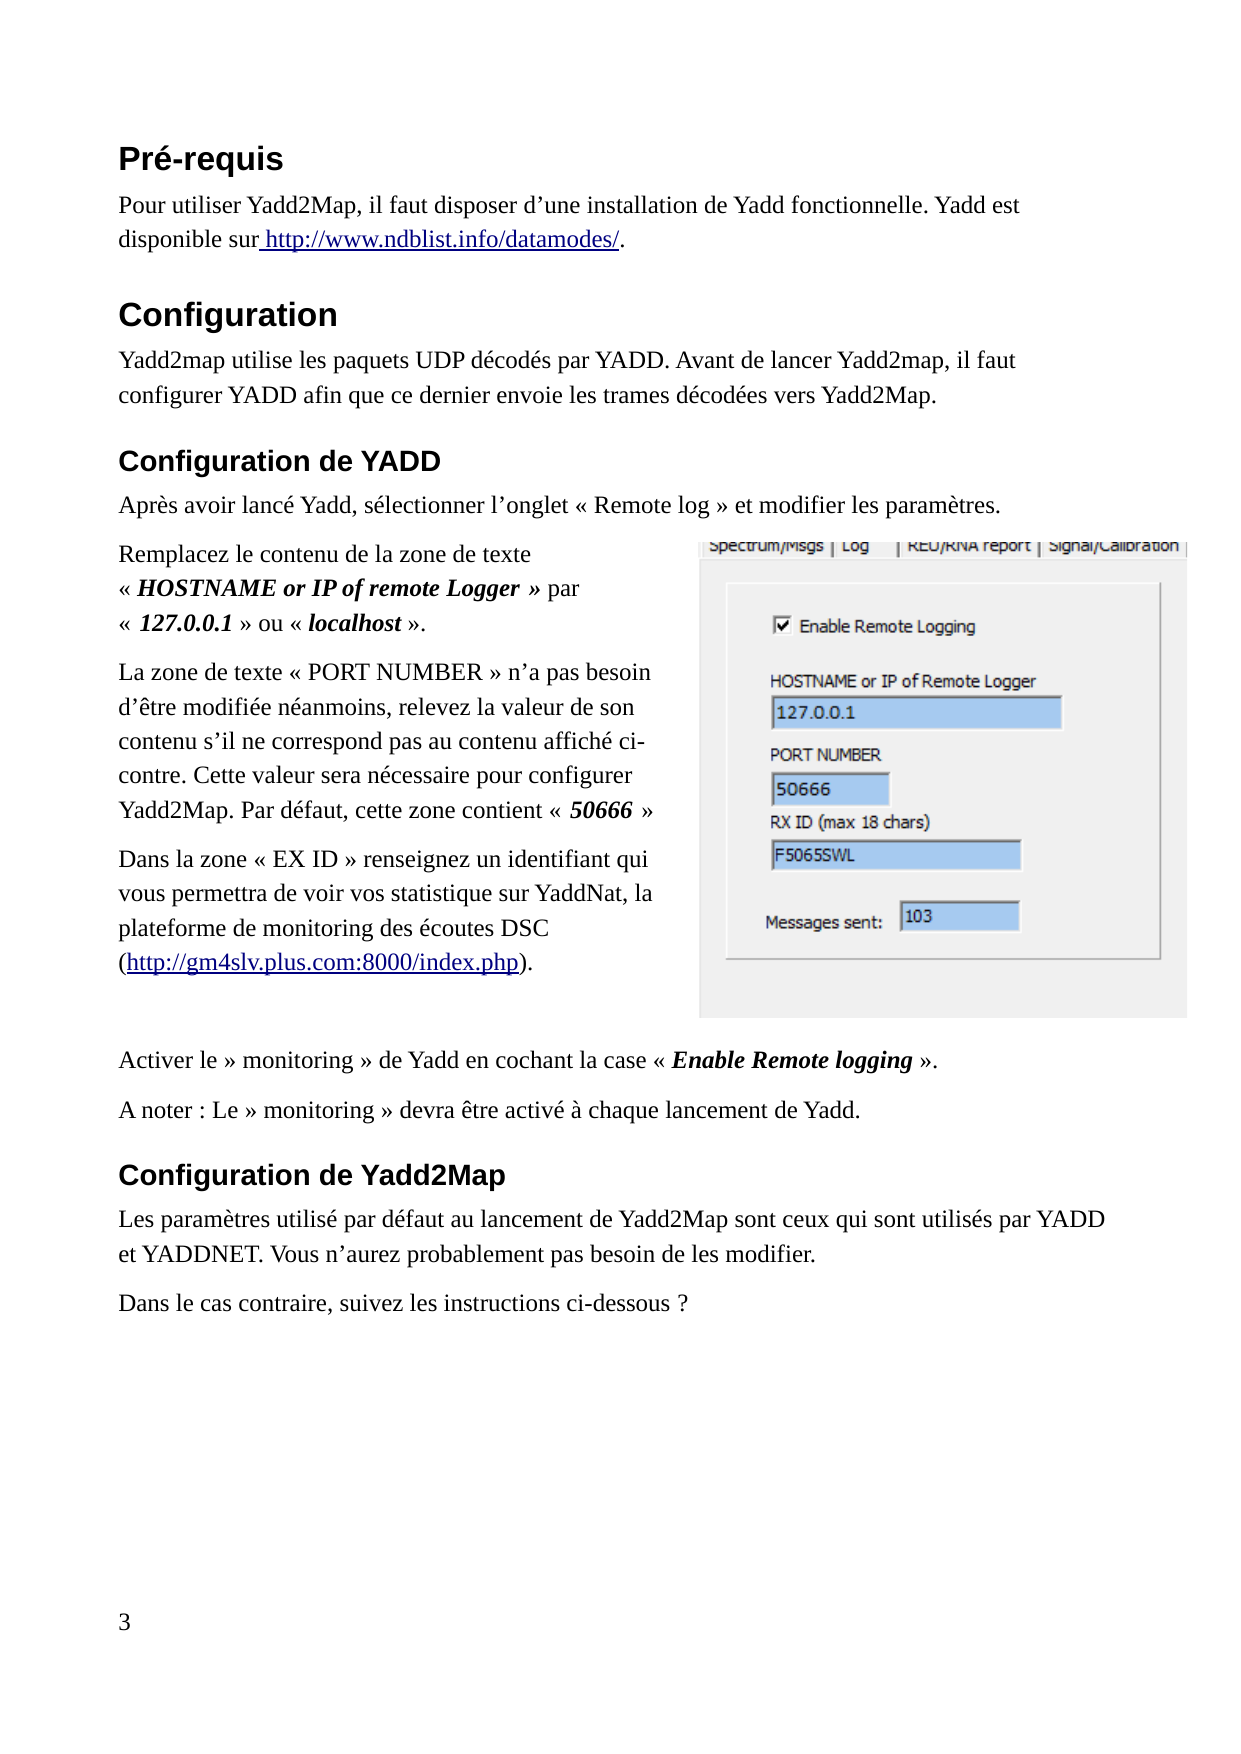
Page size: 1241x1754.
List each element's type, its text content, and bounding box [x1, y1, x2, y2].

text Activer le » monitoring » de Yadd en cochant la case « Enable Remote logging ». [118, 1046, 1122, 1074]
text Pour utiliser Yadd2Map, il faut disposer d’une installation de Yadd fonctionnelle. Yadd est disponible sur http://www.ndblist.info/datamodes/. [118, 190, 1122, 253]
text Dans la zone « EX ID » renseignez un identifiant qui vous permettra de voir vos statistique sur YaddNat, la plateforme de monitoring des écoutes DSC (http://gm4slv.plus.com:8000/index.php). [118, 844, 698, 976]
subtitle Pré-requis [118, 139, 1122, 178]
text A noter : Le » monitoring » devra être activé à chaque lancement de Yadd. [118, 1095, 1122, 1123]
text Après avoir lancé Yadd, sélectionner l’onglet « Remote log » et modifier les paramètres. [118, 490, 1122, 519]
picture [698, 542, 1188, 1018]
text Yadd2map utilise les paquets UDP décodés par YADD. Avant de lancer Yadd2map, il faut configurer YADD afin que ce dernier envoie les trames décodées vers Yadd2Map. [118, 346, 1122, 409]
text Remplacez le contenu de la zone de texte « HOSTNAME or IP of remote Logger » par « 127.0.0.1 » ou « localhost ». [118, 539, 1122, 637]
subtitle Configuration de Yadd2Map [118, 1158, 1122, 1192]
text Dans le cas contraire, suivez les instructions ci-dessous ? [118, 1288, 1122, 1317]
subtitle Configuration [118, 294, 1122, 333]
text Les paramètres utilisé par défaut au lancement de Yadd2Map sont ceux qui sont utilisés par YADD et YADDNET. Vous n’aurez probablement pas besoin de les modifier. [118, 1204, 1122, 1268]
text La zone de texte « PORT NUMBER » n’a pas besoin d’être modifiée néanmoins, relevez la valeur de son contenu s’il ne correspond pas au contenu affiché ci-contre. Cette valeur sera nécessaire pour configurer Yadd2Map. Par défaut, cette zone contient « 50666 » [118, 657, 698, 824]
subtitle Configuration de YADD [118, 444, 1122, 477]
